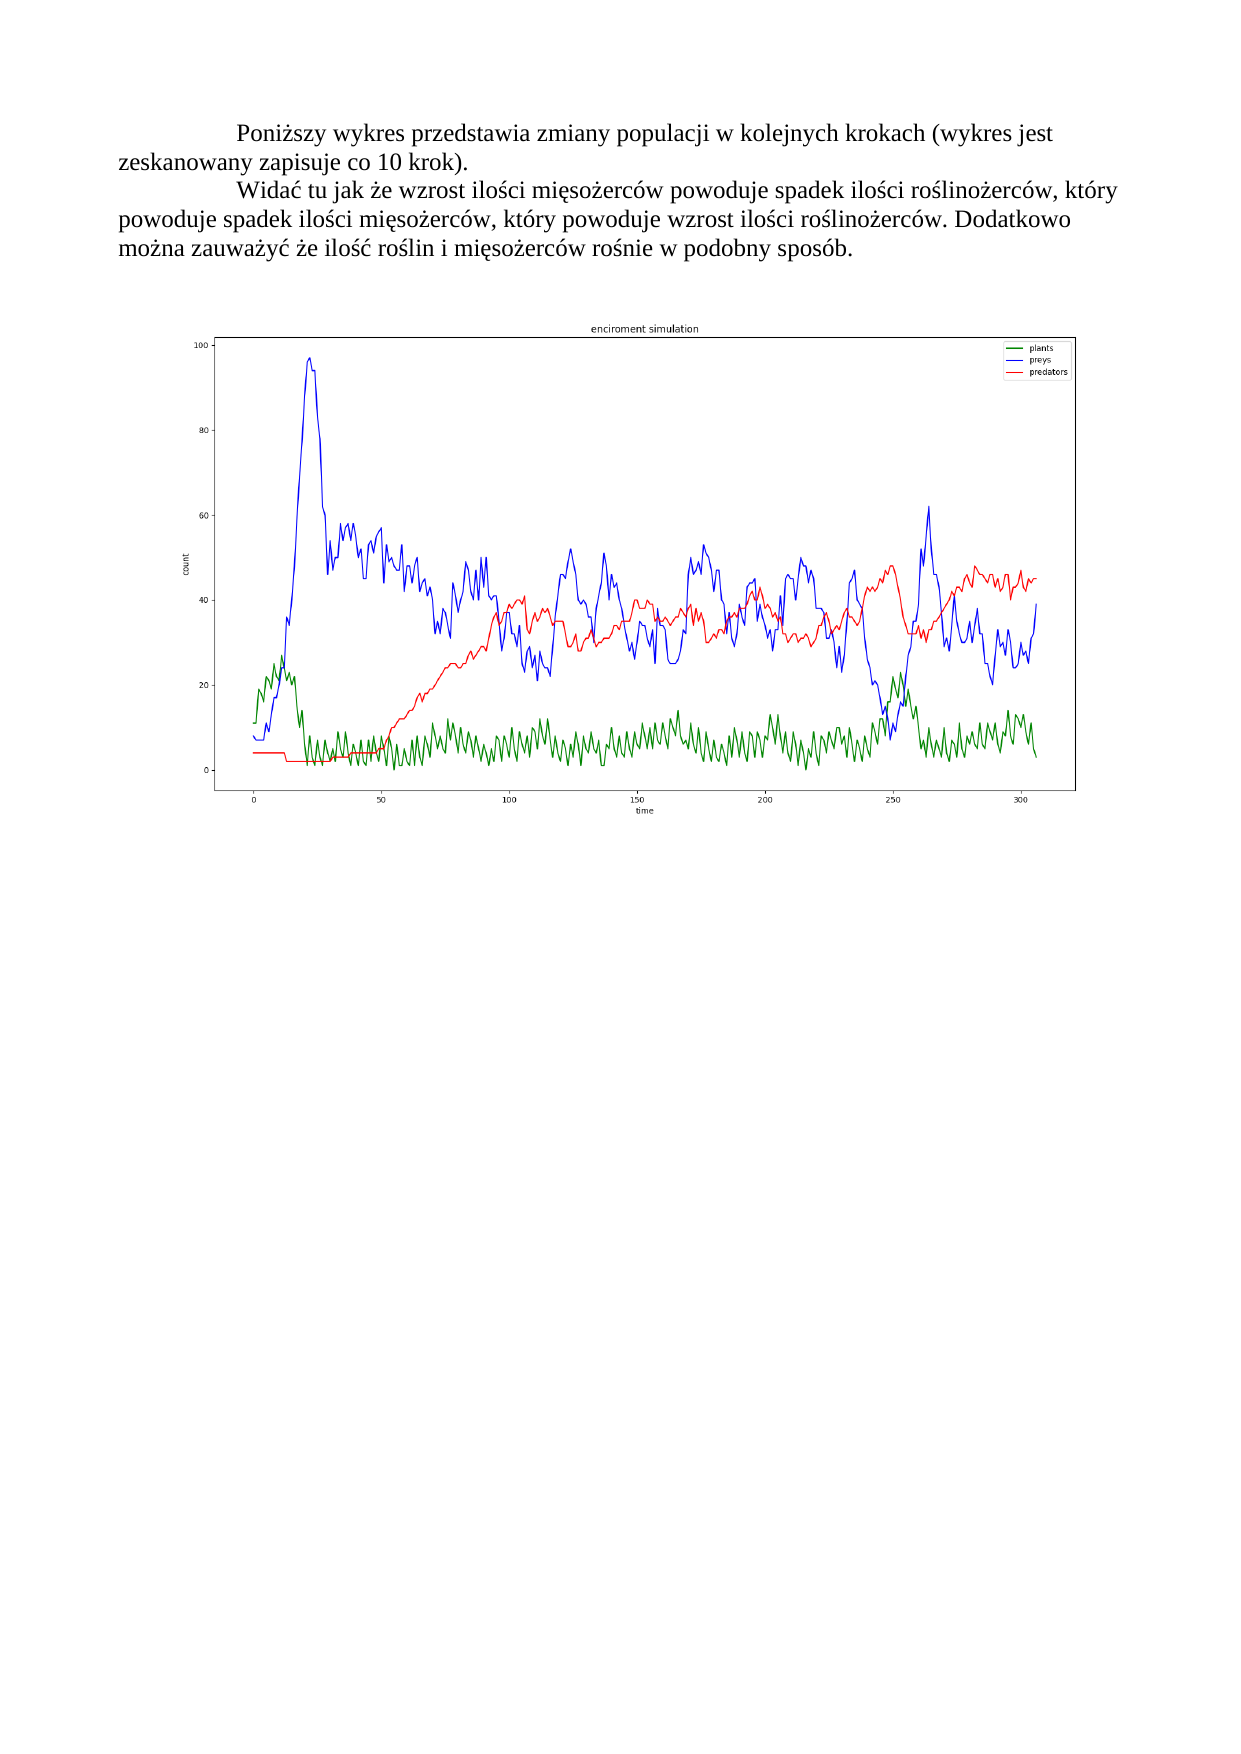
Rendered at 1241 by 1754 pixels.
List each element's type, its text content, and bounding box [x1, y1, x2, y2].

text Poniższy wykres przedstawia zmiany populacji w kolejnych krokach (wykres jest zeskanowany zapisuje co 10 krok). [118, 118, 1122, 176]
picture [118, 290, 1123, 848]
text Widać tu jak że wzrost ilości mięsożerców powoduje spadek ilości roślinożerców, który powoduje spadek ilości mięsożerców, który powoduje wzrost ilości roślinożerców. Dodatkowo można zauważyć że ilość roślin i mięsożerców rośnie w podobny sposób. [118, 176, 1122, 262]
